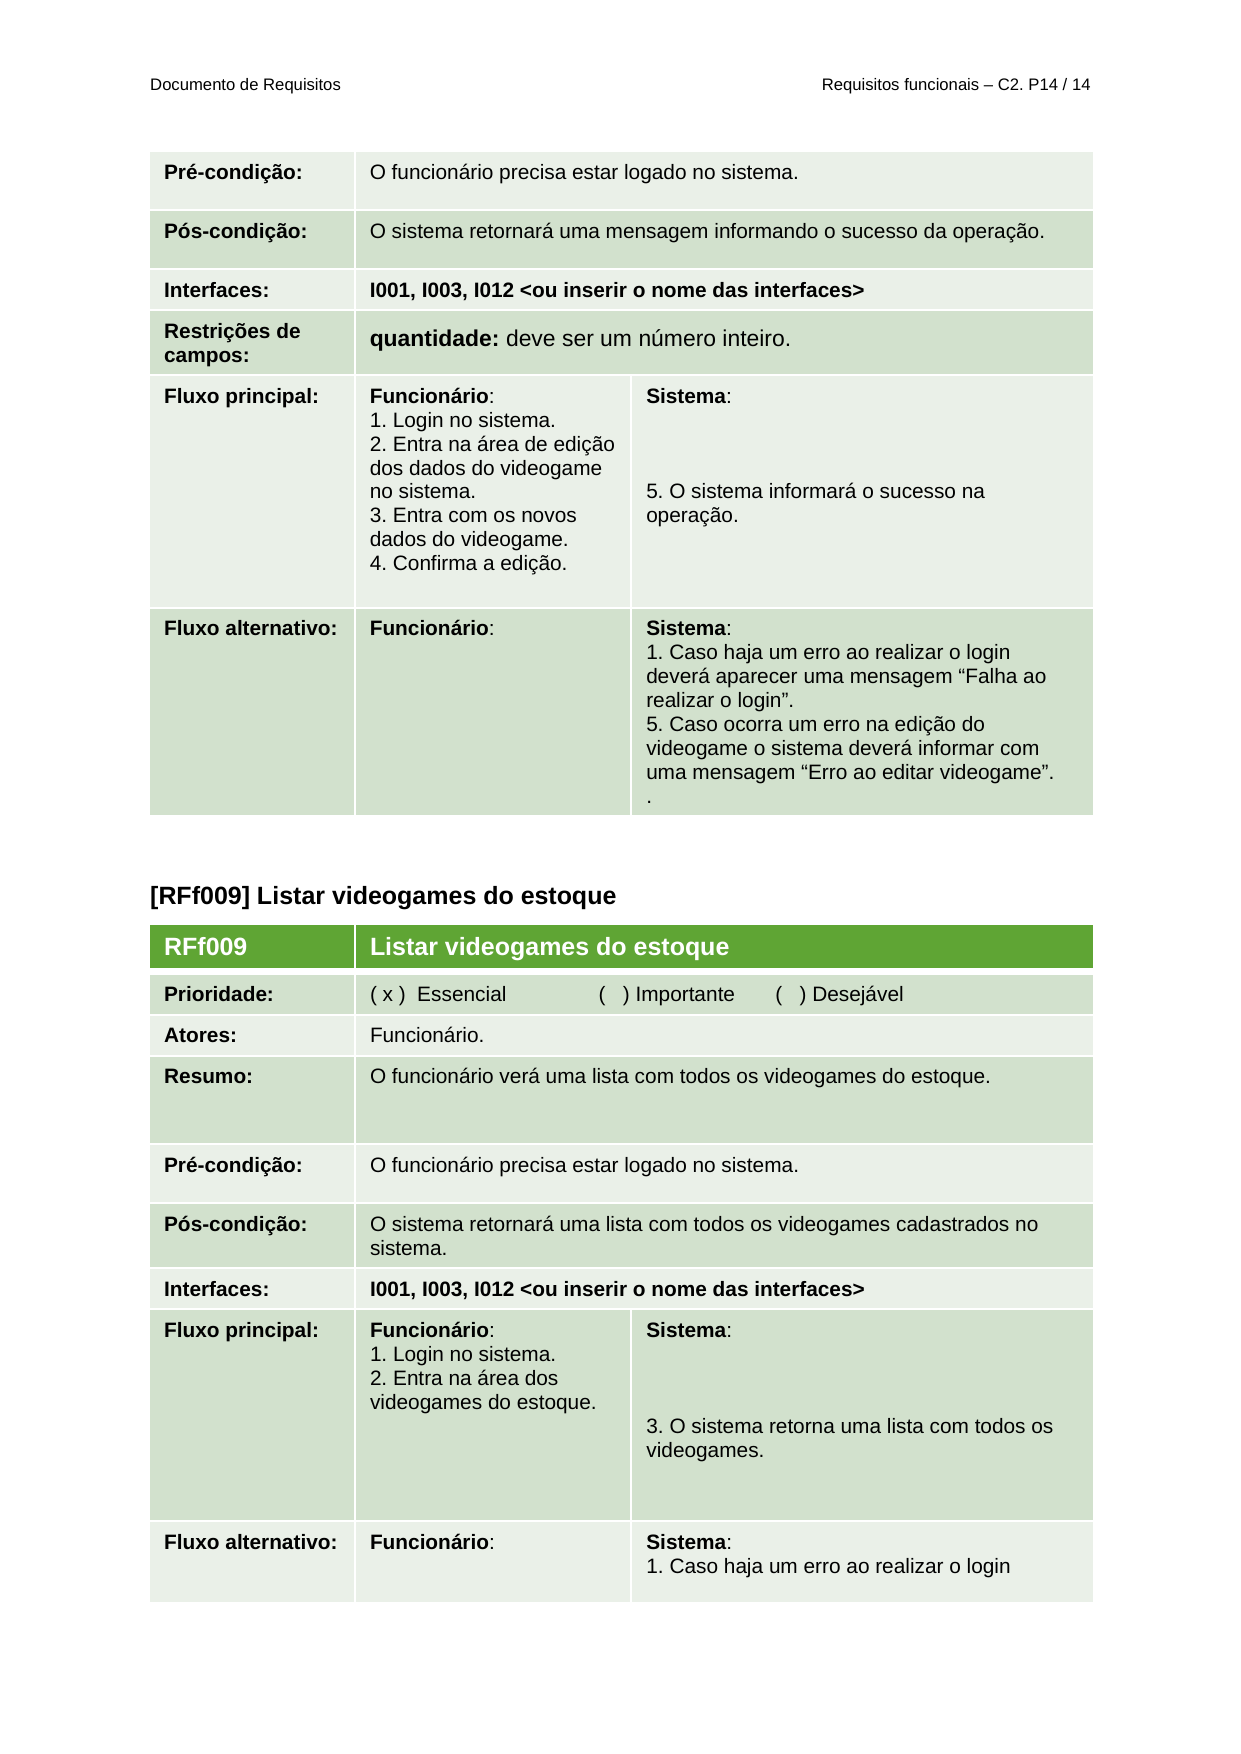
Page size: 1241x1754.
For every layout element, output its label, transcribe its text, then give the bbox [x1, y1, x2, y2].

table_cell Pós-condição: [150, 1204, 354, 1267]
table_cell O sistema retornará uma lista com todos os videogames cadastrados no sistema. [356, 1204, 1093, 1267]
table_cell Sistema: 1. Caso haja um erro ao realizar o login [632, 1522, 1093, 1602]
table_cell I001, I003, I012 <ou inserir o nome das interfaces> [356, 270, 1093, 309]
table_cell Sistema: 5. O sistema informará o sucesso na operação. [632, 376, 1093, 607]
table_cell Fluxo principal: [150, 1310, 354, 1520]
table_cell Restrições de campos: [150, 311, 354, 374]
table_cell Interfaces: [150, 1269, 354, 1308]
table_cell Fluxo principal: [150, 376, 354, 607]
table_cell ( x ) Essencial ( ) Importante ( ) Desejável [356, 975, 1093, 1014]
table_cell Prioridade: [150, 975, 354, 1014]
table_cell Funcionário: [356, 609, 630, 815]
table_cell Pós-condição: [150, 211, 354, 268]
table_cell O funcionário precisa estar logado no sistema. [356, 1145, 1093, 1202]
table_cell Atores: [150, 1016, 354, 1055]
table_cell Pré-condição: [150, 1145, 354, 1202]
table_cell Pré-condição: [150, 152, 354, 209]
table_cell Funcionário: 1. Login no sistema. 2. Entra na área dos videogames do estoque. [356, 1310, 630, 1520]
table_cell Sistema: 1. Caso haja um erro ao realizar o login deverá aparecer uma mensagem “Falha ao realizar o login”. 5. Caso ocorra um erro na edição do videogame o sistema deverá informar com uma mensagem “Erro ao editar videogame”. . [632, 609, 1093, 815]
table_cell Fluxo alternativo: [150, 609, 354, 815]
table_cell Interfaces: [150, 270, 354, 309]
table_cell O funcionário verá uma lista com todos os videogames do estoque. [356, 1057, 1093, 1143]
table_cell I001, I003, I012 <ou inserir o nome das interfaces> [356, 1269, 1093, 1308]
table_cell Funcionário. [356, 1016, 1093, 1055]
table_cell O funcionário precisa estar logado no sistema. [356, 152, 1093, 209]
list [RFf009] Listar videogames do estoque [150, 881, 1090, 910]
table_header Listar videogames do estoque [356, 925, 1093, 968]
table_cell Funcionário: [356, 1522, 630, 1602]
table_header RFf009 [150, 925, 354, 968]
table_cell Resumo: [150, 1057, 354, 1143]
table_cell Sistema: 3. O sistema retorna uma lista com todos os videogames. [632, 1310, 1093, 1520]
table_cell Fluxo alternativo: [150, 1522, 354, 1602]
table_cell Funcionário: 1. Login no sistema. 2. Entra na área de edição dos dados do videogame no sistema. 3. Entra com os novos dados do videogame. 4. Confirma a edição. [356, 376, 630, 607]
table_cell quantidade: deve ser um número inteiro. [356, 311, 1093, 374]
table_cell O sistema retornará uma mensagem informando o sucesso da operação. [356, 211, 1093, 268]
